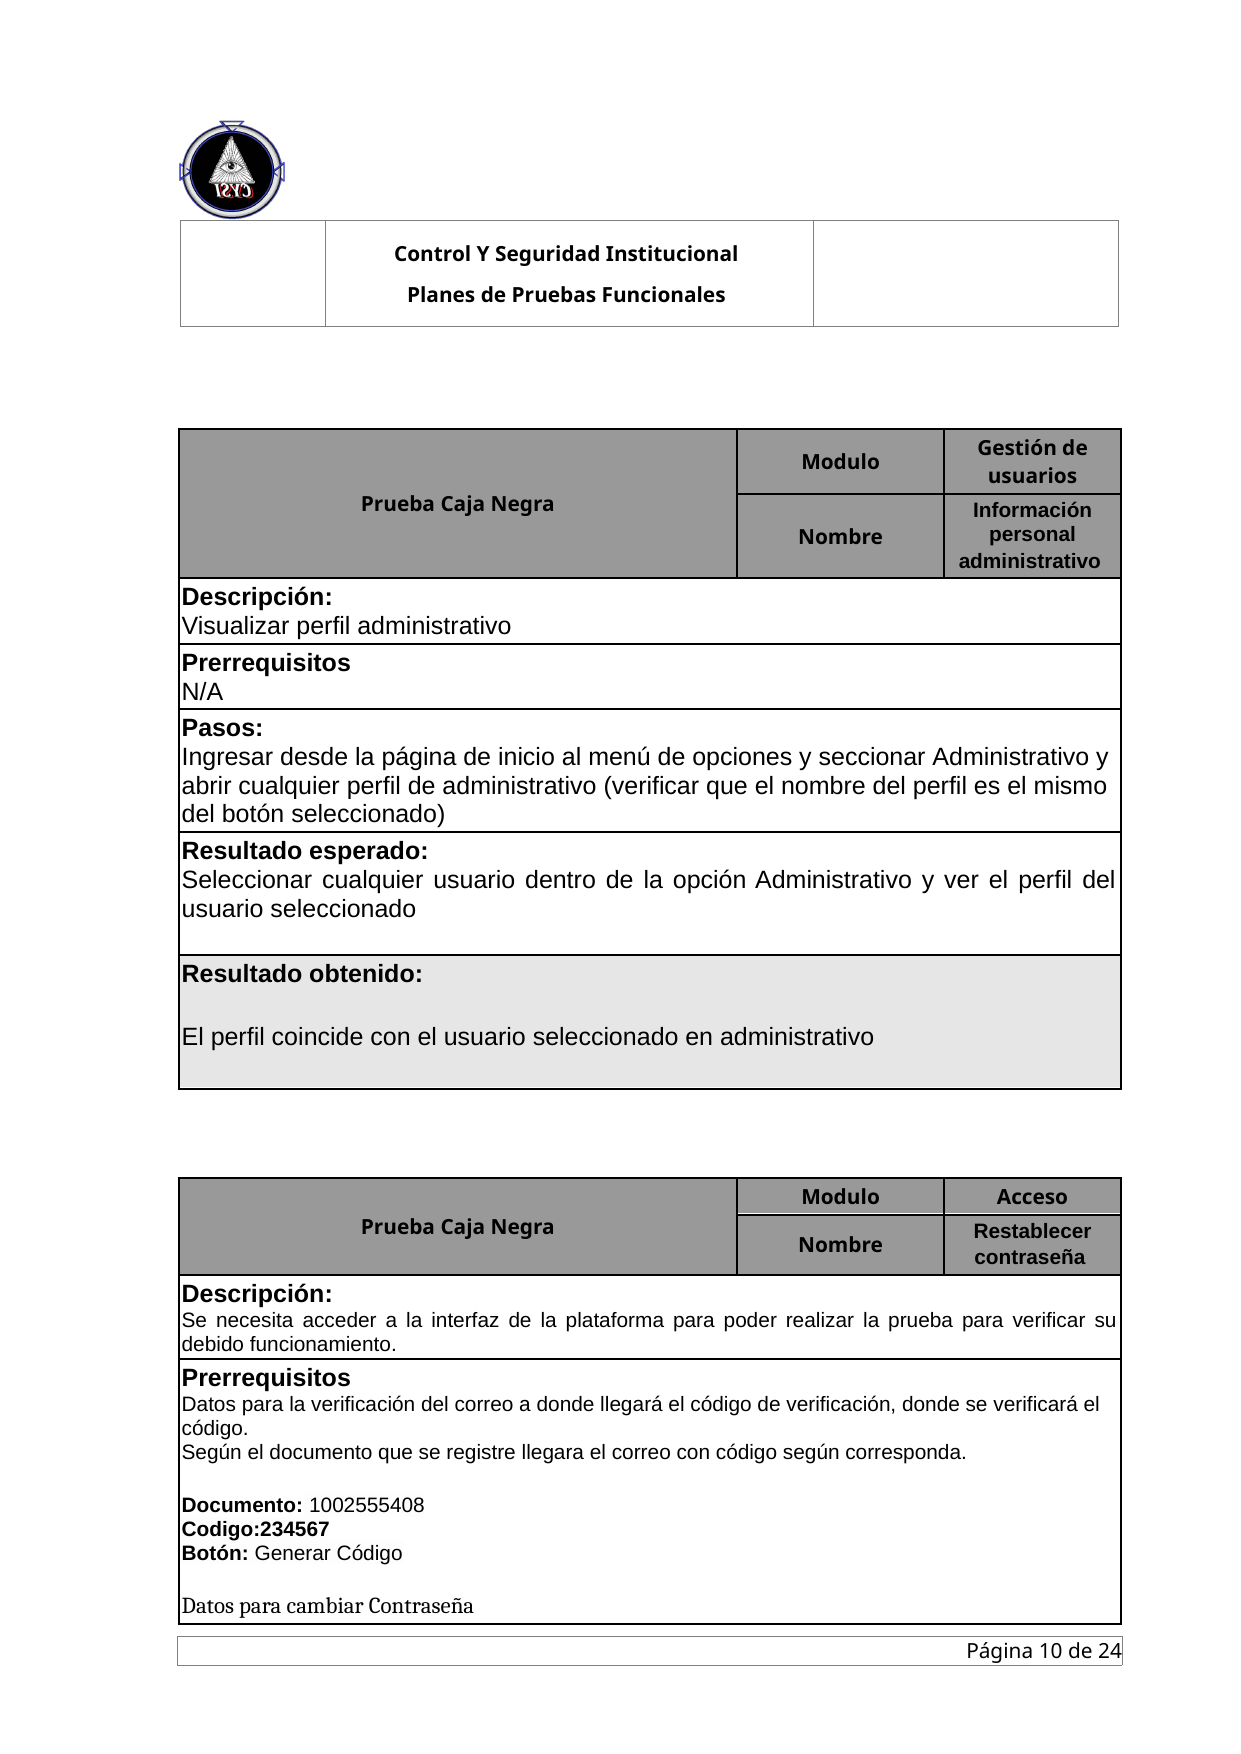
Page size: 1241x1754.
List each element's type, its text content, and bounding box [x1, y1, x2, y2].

table_cell Descripción: Se necesita acceder a la interfaz de la plataforma para poder realizar la prueba para verificar su debido funcionamiento. [180, 1276, 1120, 1358]
table_cell Información personal administrativo [945, 495, 1120, 577]
table_cell Resultado obtenido: El perfil coincide con el usuario seleccionado en administrativo [180, 956, 1120, 1087]
table_cell Prerrequisitos Datos para la verificación del correo a donde llegará el código de verificación, donde se verificará el código. Según el documento que se registre llegara el correo con código según corresponda. Documento: 1002555408 Codigo:234567 Botón: Generar Código Datos para cambiar Contraseña [180, 1360, 1120, 1623]
table_cell Resultado esperado: Seleccionar cualquier usuario dentro de la opción Administrativo y ver el perfil del usuario seleccionado [180, 833, 1120, 954]
table_cell Nombre [738, 1216, 943, 1274]
table_cell Restablecer contraseña [945, 1216, 1120, 1274]
table_header Modulo [738, 430, 943, 493]
table_header Prueba Caja Negra [180, 430, 736, 577]
table_header Acceso [945, 1179, 1120, 1213]
table_header Modulo [738, 1179, 943, 1213]
table_cell Descripción: Visualizar perfil administrativo [180, 579, 1120, 643]
table_cell Nombre [738, 495, 943, 577]
table_header Prueba Caja Negra [180, 1179, 736, 1274]
table_header Gestión de usuarios [945, 430, 1120, 493]
table_cell Pasos: Ingresar desde la página de inicio al menú de opciones y seccionar Administrativo y abrir cualquier perfil de administrativo (verificar que el nombre del perfil es el mismo del botón seleccionado) [180, 710, 1120, 831]
table_cell Prerrequisitos N/A [180, 645, 1120, 708]
